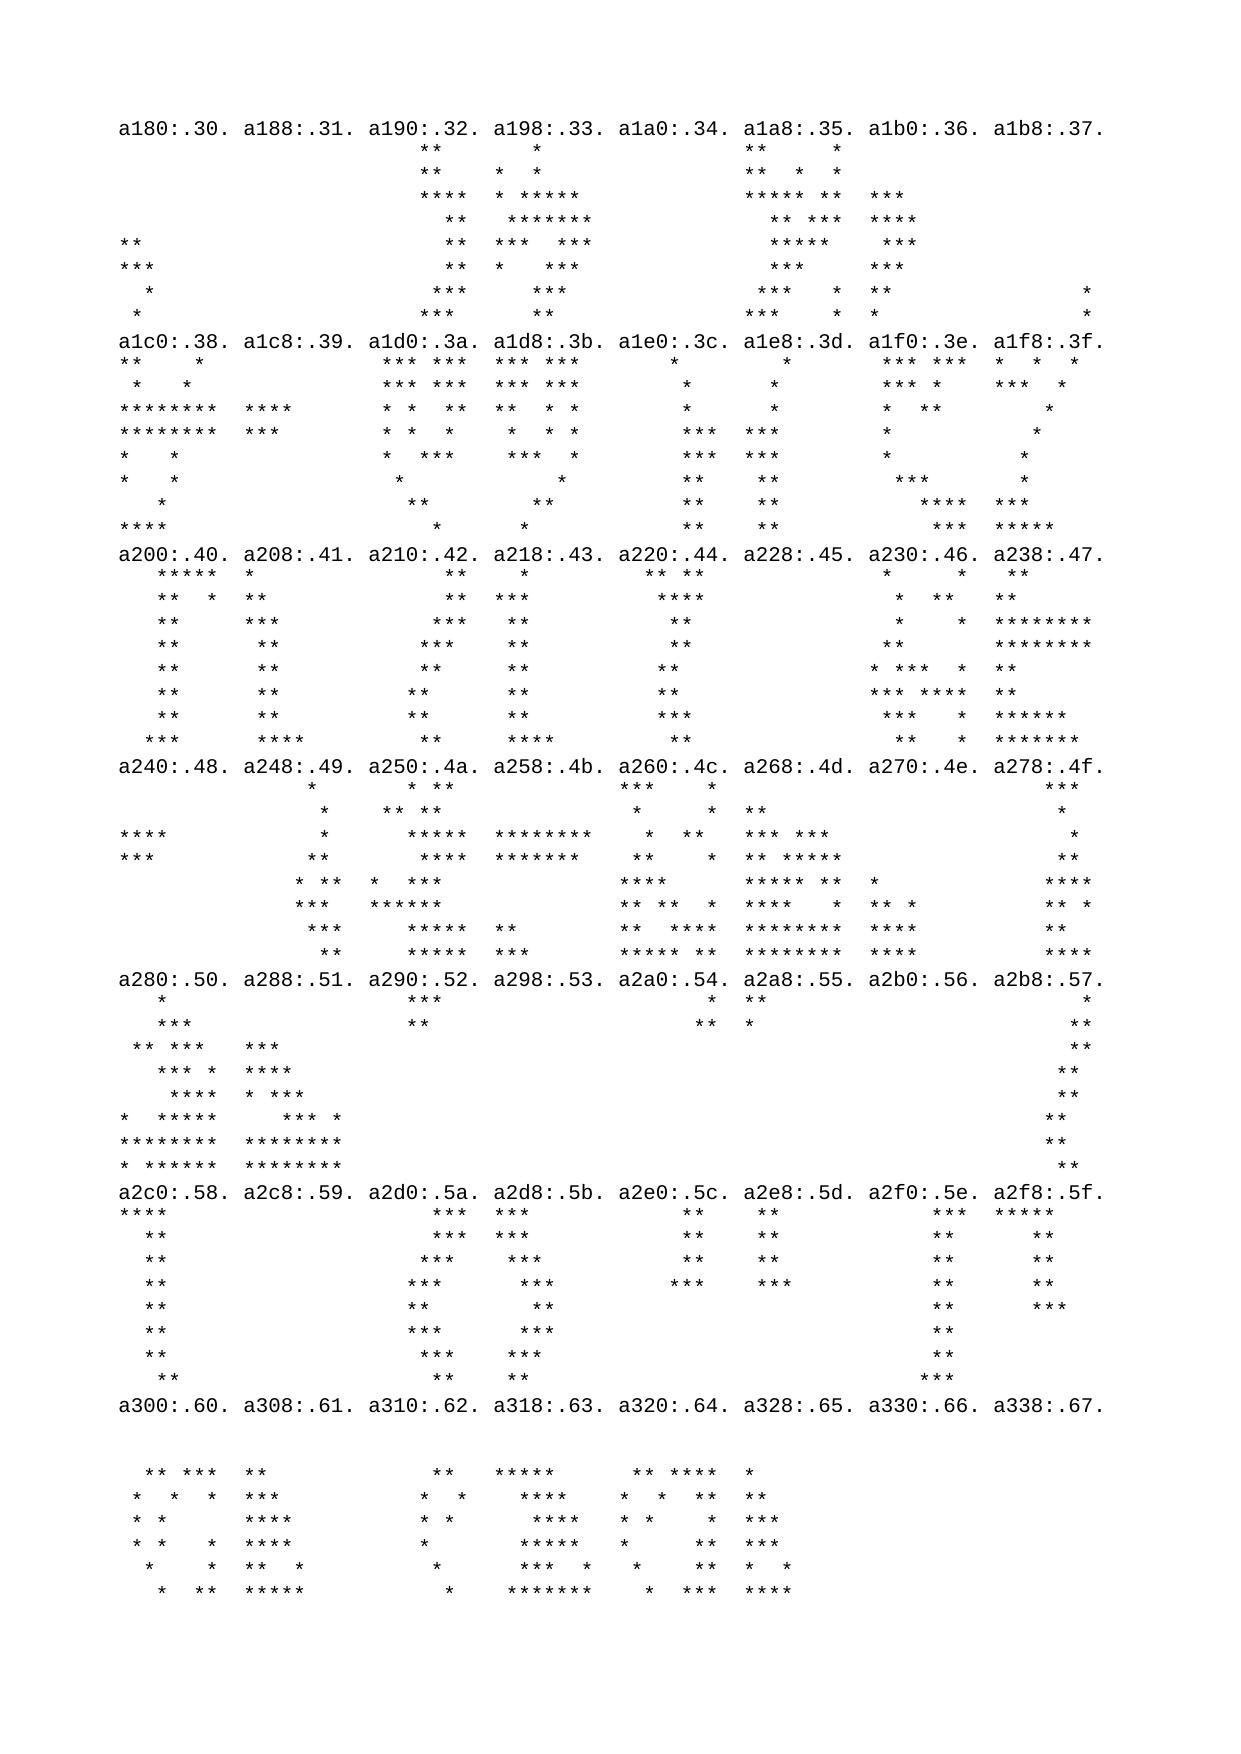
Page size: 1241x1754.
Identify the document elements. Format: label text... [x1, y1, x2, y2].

text a2c0:.58. a2c8:.59. a2d0:.5a. a2d8:.5b. a2e0:.5c. a2e8:.5d. a2f0:.5e. a2f8:.5f. [118, 1182, 1122, 1206]
text ** *** *** ** [118, 1040, 1122, 1064]
text ** *** *** ** ** ** ** [118, 1229, 1122, 1253]
text ** *** *** ** [118, 1324, 1122, 1348]
text * * * *** * * **** * * ** ** [118, 1489, 1122, 1513]
text *** ** **** ******* ** * ** ***** ** [118, 851, 1122, 875]
text **** * *** ** [118, 1088, 1122, 1111]
text * * **** * * **** * * * *** [118, 1513, 1122, 1537]
text **** *** *** ** ** *** ***** [118, 1206, 1122, 1229]
text * ** ***** * ******* * *** **** [118, 1584, 1122, 1608]
text *** ***** ** ** **** ******** **** ** [118, 922, 1122, 946]
text **** * ***** ***** ** *** [118, 189, 1122, 213]
text ** *** *** *** *** ** ** [118, 1277, 1122, 1300]
text * * ** *** * *** [118, 780, 1122, 804]
text *** * **** ** [118, 1064, 1122, 1088]
text * ** * *** **** ***** ** * **** [118, 875, 1122, 898]
text a280:.50. a288:.51. a290:.52. a298:.53. a2a0:.54. a2a8:.55. a2b0:.56. a2b8:.57. [118, 969, 1122, 993]
text ** * ** * [118, 142, 1122, 165]
text * * ** * * *** * * ** * * [118, 1561, 1122, 1584]
text ** ** ** ** *** [118, 1300, 1122, 1324]
text *** ** ** * ** [118, 1017, 1122, 1040]
text * * * **** * ***** * ** *** [118, 1537, 1122, 1561]
text ** ** *** ** ** ** ******** [118, 638, 1122, 662]
text ** * * ** * * [118, 165, 1122, 189]
text a200:.40. a208:.41. a210:.42. a218:.43. a220:.44. a228:.45. a230:.46. a238:.47. [118, 544, 1122, 567]
text *** ** * *** *** *** [118, 260, 1122, 284]
text a180:.30. a188:.31. a190:.32. a198:.33. a1a0:.34. a1a8:.35. a1b0:.36. a1b8:.37. [118, 118, 1122, 142]
text a1c0:.38. a1c8:.39. a1d0:.3a. a1d8:.3b. a1e0:.3c. a1e8:.3d. a1f0:.3e. a1f8:.3f. [118, 331, 1122, 354]
text ** *** *** ** ** * * ******** [118, 615, 1122, 638]
text * ** ** ** ** **** *** [118, 496, 1122, 520]
text * *** *** *** * ** * [118, 284, 1122, 307]
text * ****** ******** ** [118, 1158, 1122, 1182]
text * * * *** *** * *** *** * * [118, 449, 1122, 473]
text ** *** *** ** ** ** ** [118, 1253, 1122, 1277]
text ** ***** *** ***** ** ******** **** **** [118, 946, 1122, 969]
text * ***** *** * ** [118, 1111, 1122, 1135]
text * * *** *** *** *** * * *** * *** * [118, 378, 1122, 402]
text ** ** ** *** [118, 1371, 1122, 1395]
text ***** * ** * ** ** * * ** [118, 567, 1122, 591]
text ** *** *** ** [118, 1348, 1122, 1371]
text ** * ** ** *** **** * ** ** [118, 591, 1122, 615]
text a240:.48. a248:.49. a250:.4a. a258:.4b. a260:.4c. a268:.4d. a270:.4e. a278:.4f. [118, 757, 1122, 780]
text ** ** ** ** *** *** * ****** [118, 709, 1122, 733]
text ** ** *** *** ***** *** [118, 236, 1122, 260]
text **** * * ** ** *** ***** [118, 520, 1122, 544]
text *** ****** ** ** * **** * ** * ** * [118, 898, 1122, 922]
text *** **** ** **** ** ** * ******* [118, 733, 1122, 757]
text ** *** ** ** ***** ** **** * [118, 1466, 1122, 1489]
text **** * ***** ******** * ** *** *** * [118, 827, 1122, 851]
text * * * * ** ** *** * [118, 473, 1122, 496]
text ******** ******** ** [118, 1135, 1122, 1158]
text ** ******* ** *** **** [118, 213, 1122, 236]
text * ** ** * * ** * [118, 804, 1122, 827]
text ******** *** * * * * * * *** *** * * [118, 426, 1122, 449]
text ** * *** *** *** *** * * *** *** * * * [118, 354, 1122, 378]
text ** ** ** ** ** *** **** ** [118, 686, 1122, 709]
text ******** **** * * ** ** * * * * * ** * [118, 402, 1122, 426]
text * *** * ** * [118, 993, 1122, 1017]
text * *** ** *** * * * [118, 307, 1122, 331]
text a300:.60. a308:.61. a310:.62. a318:.63. a320:.64. a328:.65. a330:.66. a338:.67. [118, 1395, 1122, 1419]
text ** ** ** ** ** * *** * ** [118, 662, 1122, 686]
